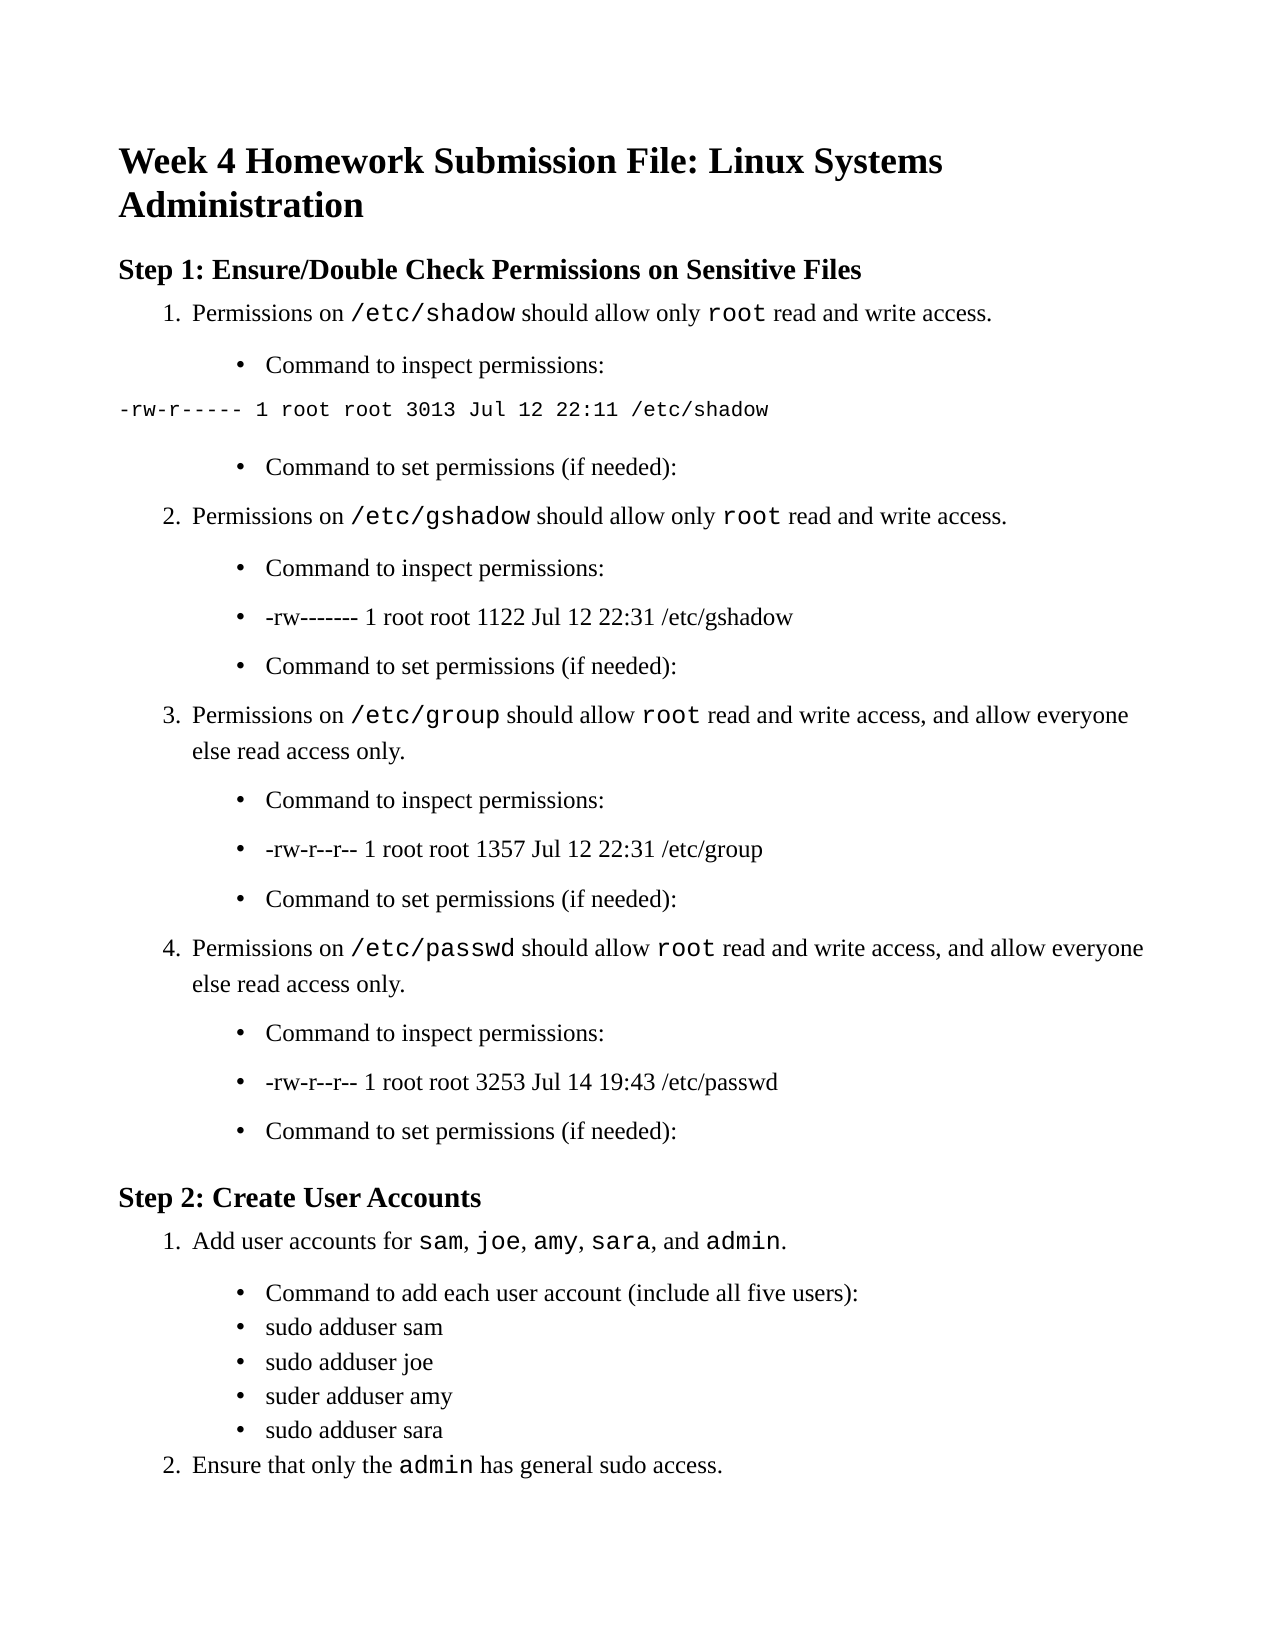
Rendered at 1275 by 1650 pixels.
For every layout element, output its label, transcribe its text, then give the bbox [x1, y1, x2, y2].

list Command to inspect permissions: [236, 1018, 1157, 1047]
subtitle Week 4 Homework Submission File: Linux Systems Administration [118, 139, 1157, 225]
list Command to inspect permissions: [236, 786, 1157, 814]
list sudo adduser joe [236, 1347, 1157, 1375]
list Command to inspect permissions: [236, 350, 1157, 379]
list -rw------- 1 root root 1122 Jul 12 22:31 /etc/gshadow [236, 602, 1157, 631]
list Command to set permissions (if needed): [236, 884, 1157, 912]
subtitle Step 2: Create User Accounts [118, 1180, 1157, 1214]
list Permissions on /etc/shadow should allow only root read and write access. [162, 298, 1157, 329]
list Permissions on /etc/group should allow root read and write access, and allow everyone else read access only. [162, 700, 1157, 765]
list sudo adduser sam [236, 1312, 1157, 1341]
list sudo adduser sara [236, 1416, 1157, 1444]
list -rw-r--r-- 1 root root 3253 Jul 14 19:43 /etc/passwd [236, 1067, 1157, 1096]
list suder adduser amy [236, 1381, 1157, 1410]
list Command to set permissions (if needed): [236, 1116, 1157, 1145]
list Add user accounts for sam, joe, amy, sara, and admin. [162, 1226, 1157, 1257]
subtitle Step 1: Ensure/Double Check Permissions on Sensitive Files [118, 252, 1157, 286]
list -rw-r--r-- 1 root root 1357 Jul 12 22:31 /etc/group [236, 834, 1157, 863]
list Permissions on /etc/gshadow should allow only root read and write access. [162, 501, 1157, 532]
list Command to set permissions (if needed): [236, 651, 1157, 679]
list Command to add each user account (include all five users): [236, 1278, 1157, 1306]
list Command to inspect permissions: [236, 553, 1157, 581]
list Ensure that only the admin has general sudo access. [162, 1450, 1157, 1481]
text -rw-r----- 1 root root 3013 Jul 12 22:11 /etc/shadow [118, 399, 1157, 423]
list Permissions on /etc/passwd should allow root read and write access, and allow everyone else read access only. [162, 933, 1157, 998]
list Command to set permissions (if needed): [236, 452, 1157, 481]
